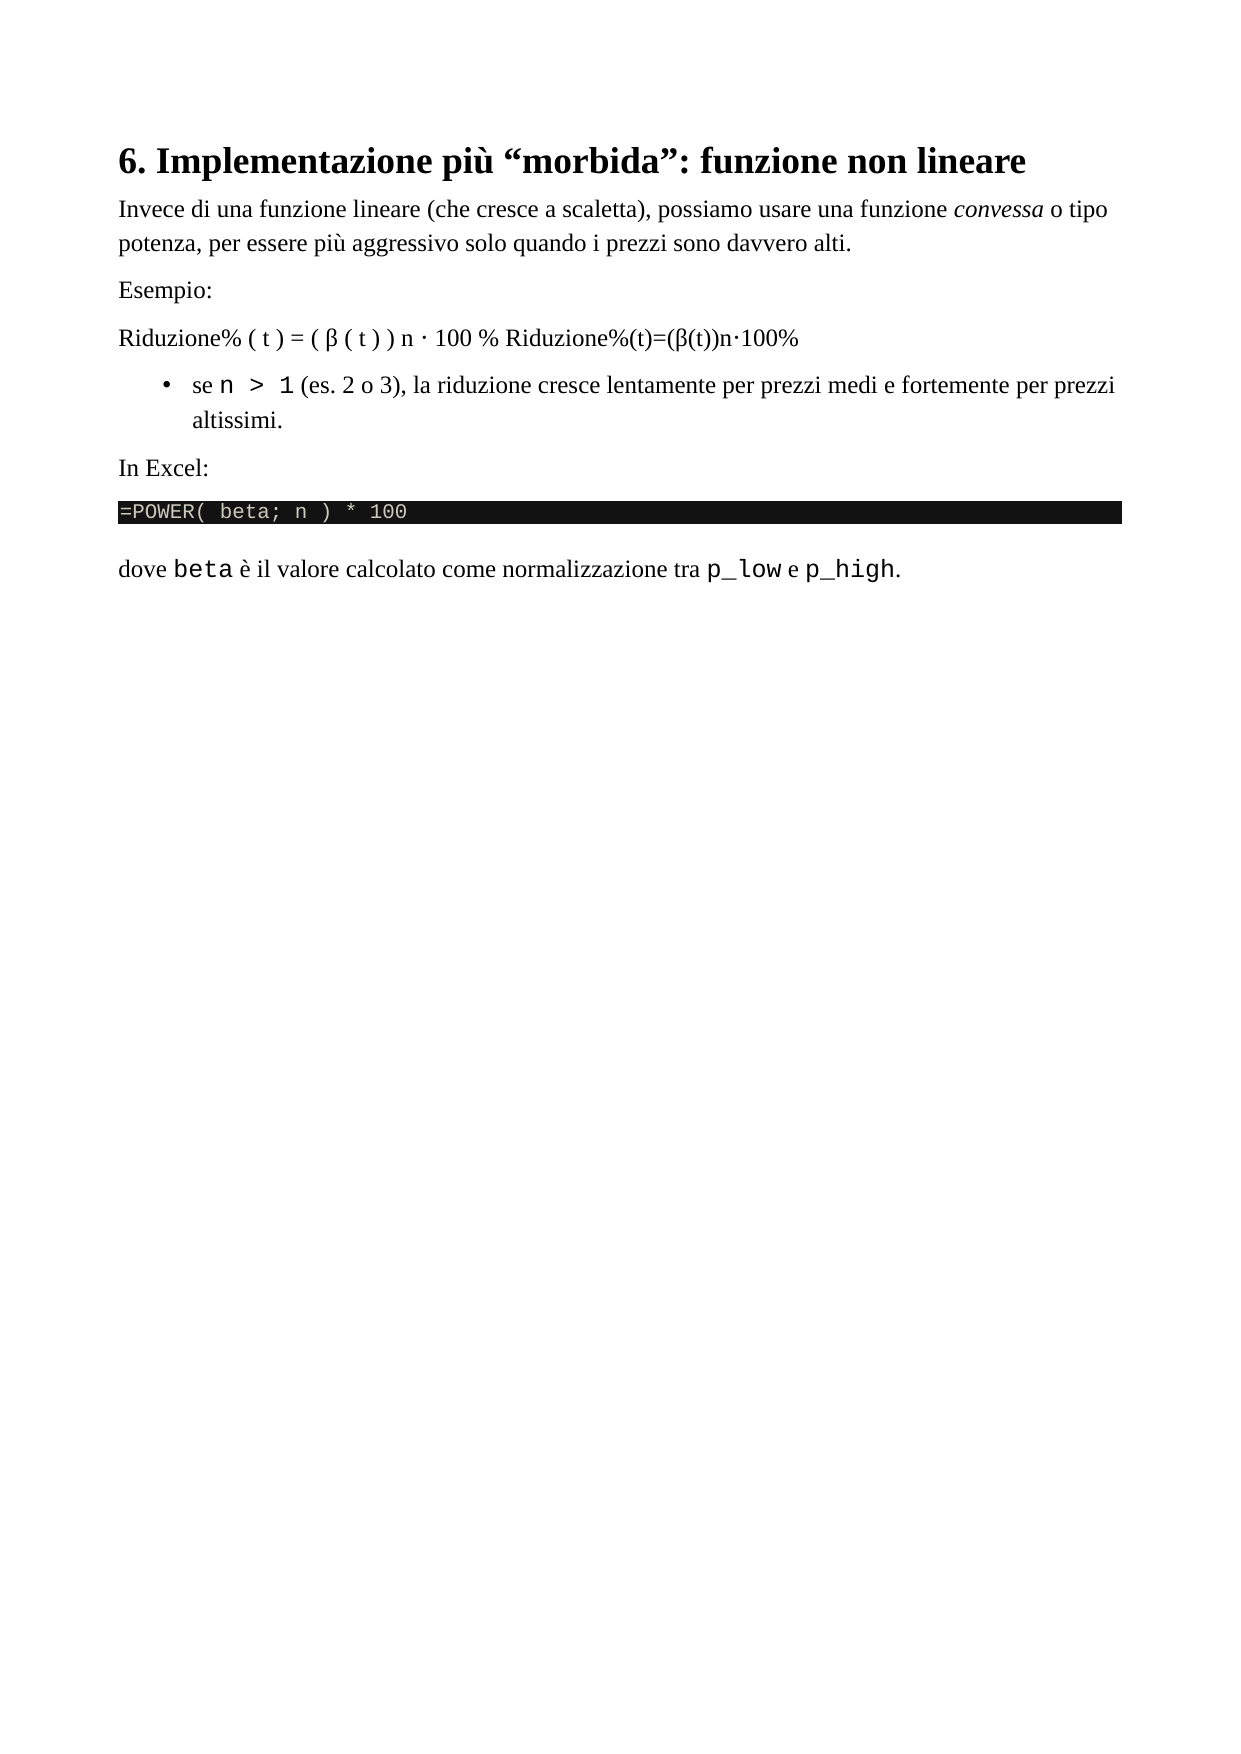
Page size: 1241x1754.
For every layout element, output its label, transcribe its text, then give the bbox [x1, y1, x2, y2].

text =POWER( beta; n ) * 100 [118, 501, 1122, 524]
text dove beta è il valore calcolato come normalizzazione tra p_low e p_high. [118, 554, 1122, 585]
text Esempio: [118, 275, 1122, 304]
text Invece di una funzione lineare (che cresce a scaletta), possiamo usare una funzione convessa o tipo potenza, per essere più aggressivo solo quando i prezzi sono davvero alti. [118, 194, 1122, 256]
text In Excel: [118, 453, 1122, 482]
list se n > 1 (es. 2 o 3), la riduzione cresce lentamente per prezzi medi e fortemente per prezzi altissimi. [162, 370, 1122, 434]
subtitle 6. Implementazione più “morbida”: funzione non lineare [118, 139, 1122, 182]
text Riduzione% ( t ) = ( β ( t ) ) n ⋅ 100 % Riduzione%(t)=(β(t))n⋅100% [118, 323, 1122, 352]
